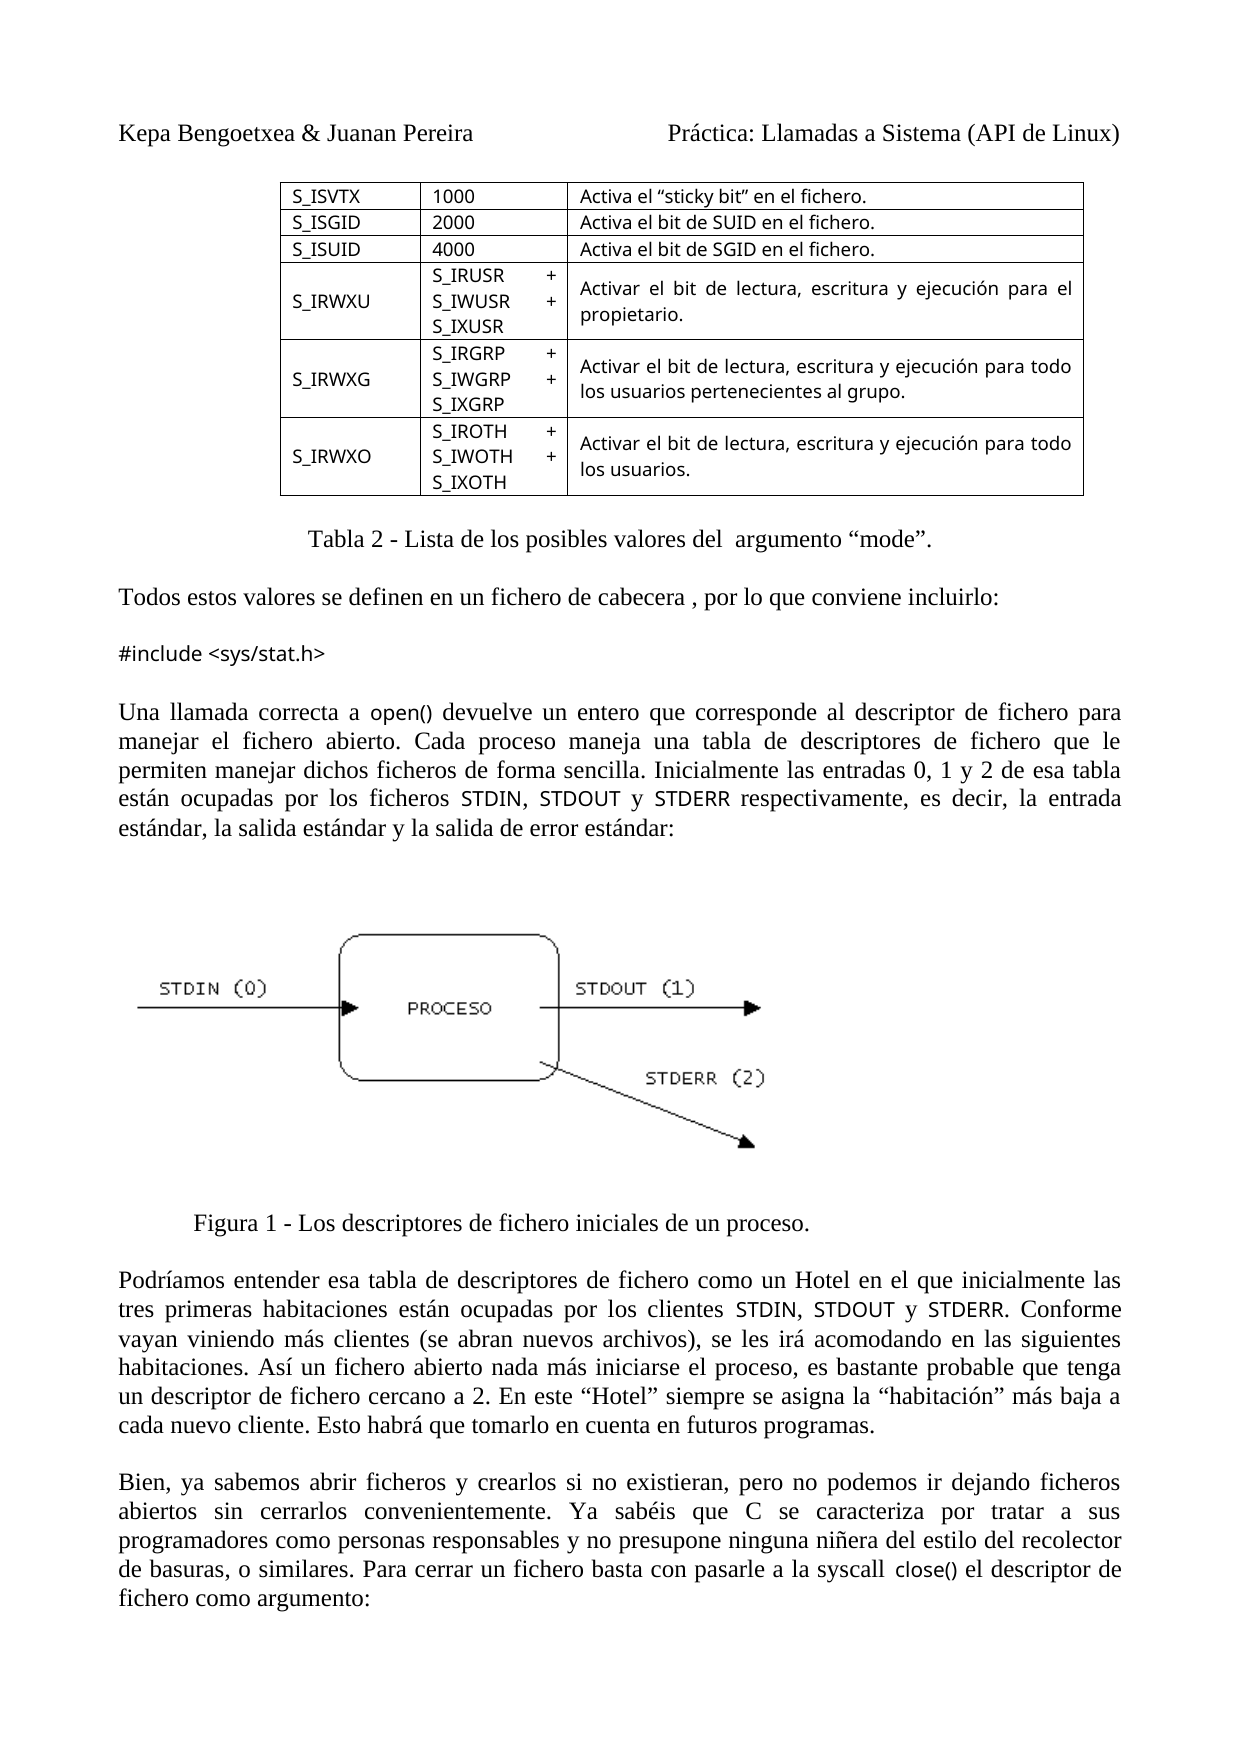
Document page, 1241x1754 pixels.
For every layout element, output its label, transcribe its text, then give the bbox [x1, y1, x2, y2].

table_cell 2000 [421, 210, 567, 235]
text Podríamos entender esa tabla de descriptores de fichero como un Hotel en el que inicialmente las tres primeras habitaciones están ocupadas por los clientes STDIN, STDOUT y STDERR. Conforme vayan viniendo más clientes (se abran nuevos archivos), se les irá acomodando en las siguientes habitaciones. Así un fichero abierto nada más iniciarse el proceso, es bastante probable que tenga un descriptor de fichero cercano a 2. En este “Hotel” siempre se asigna la “habitación” más baja a cada nuevo cliente. Esto habrá que tomarlo en cuenta en futuros programas. [118, 1265, 1122, 1439]
text Tabla 2 - Lista de los posibles valores del argumento “mode”. [118, 524, 1122, 553]
table_cell S_ISVTX [281, 183, 420, 209]
text Figura 1 - Los descriptores de fichero iniciales de un proceso. [118, 1208, 1122, 1237]
table_cell 4000 [421, 236, 567, 262]
table_cell 1000 [421, 183, 567, 209]
table_cell Activa el bit de SUID en el fichero. [568, 210, 1083, 235]
table_cell S_IRWXO [281, 418, 420, 494]
table_cell S_ISGID [281, 210, 420, 235]
picture [127, 875, 822, 1203]
table_cell S_IRWXG [281, 340, 420, 417]
table_cell S_ISUID [281, 236, 420, 262]
table_cell S_IROTH + S_IWOTH + S_IXOTH [421, 418, 567, 494]
table_cell S_IRWXU [281, 263, 420, 339]
text Todos estos valores se definen en un fichero de cabecera , por lo que conviene incluirlo: [118, 582, 1122, 611]
table_cell Activa el bit de SGID en el fichero. [568, 236, 1083, 262]
table_cell Activar el bit de lectura, escritura y ejecución para todo los usuarios. [568, 418, 1083, 494]
text Bien, ya sabemos abrir ficheros y crearlos si no existieran, pero no podemos ir dejando ficheros abiertos sin cerrarlos convenientemente. Ya sabéis que C se caracteriza por tratar a sus programadores como personas responsables y no presupone ninguna niñera del estilo del recolector de basuras, o similares. Para cerrar un fichero basta con pasarle a la syscall close() el descriptor de fichero como argumento: [118, 1467, 1122, 1612]
table_cell Activar el bit de lectura, escritura y ejecución para todo los usuarios pertenecientes al grupo. [568, 340, 1083, 417]
table_cell Activa el “sticky bit” en el fichero. [568, 183, 1083, 209]
text #include <sys/stat.h> [118, 639, 1122, 668]
table_cell S_IRGRP + S_IWGRP + S_IXGRP [421, 340, 567, 417]
text Una llamada correcta a open() devuelve un entero que corresponde al descriptor de fichero para manejar el fichero abierto. Cada proceso maneja una tabla de descriptores de fichero que le permiten manejar dichos ficheros de forma sencilla. Inicialmente las entradas 0, 1 y 2 de esa tabla están ocupadas por los ficheros STDIN, STDOUT y STDERR respectivamente, es decir, la entrada estándar, la salida estándar y la salida de error estándar: [118, 697, 1122, 842]
table_cell Activar el bit de lectura, escritura y ejecución para el propietario. [568, 263, 1083, 339]
table_cell S_IRUSR + S_IWUSR + S_IXUSR [421, 263, 567, 339]
